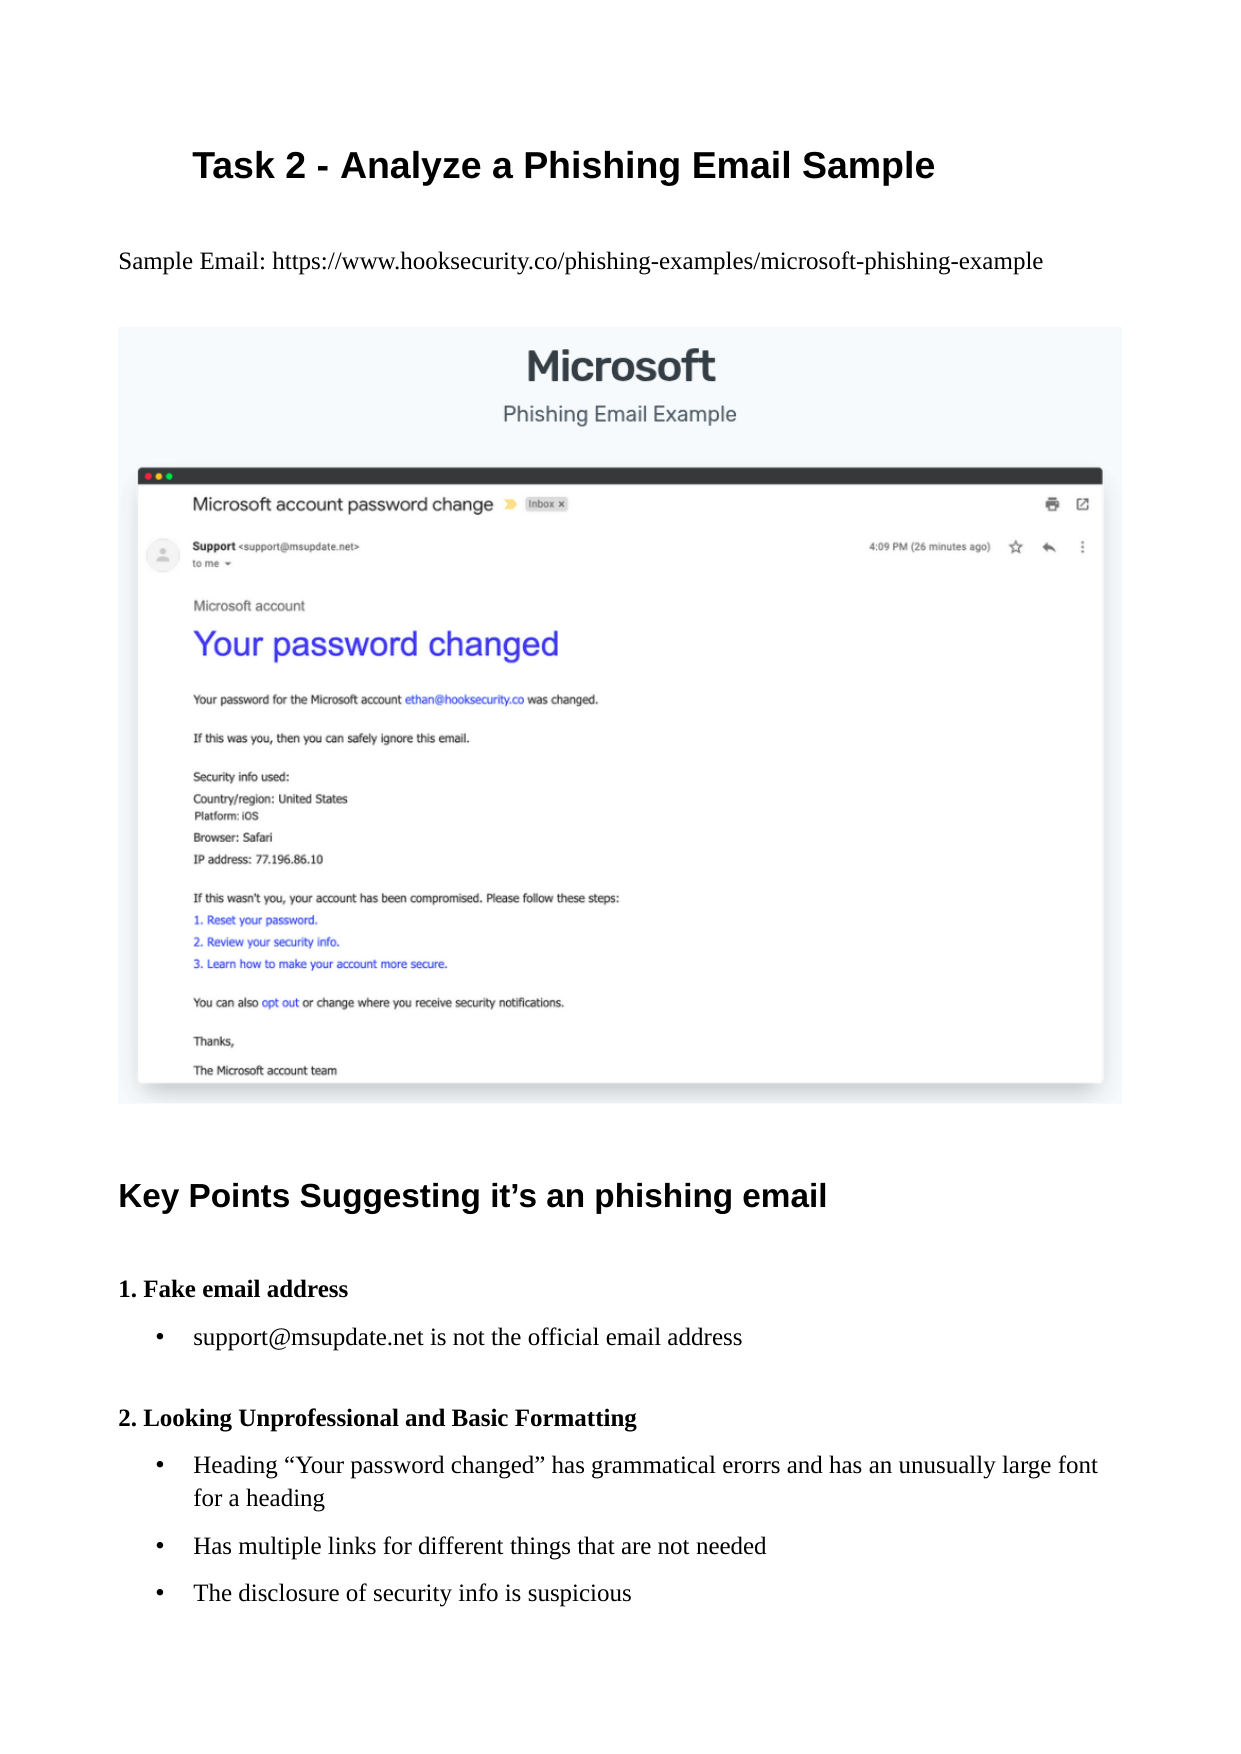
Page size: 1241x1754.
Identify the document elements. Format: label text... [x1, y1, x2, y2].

list support@msupdate.net is not the official email address [156, 1322, 1122, 1384]
picture [118, 327, 1123, 1104]
list Heading “Your password changed” has grammatical erorrs and has an unusually large font for a heading [156, 1450, 1122, 1512]
list Has multiple links for different things that are not needed [156, 1531, 1122, 1560]
subtitle Task 2 - Analyze a Phishing Email Sample [118, 143, 1122, 186]
text 2. Looking Unprofessional and Basic Formatting [118, 1403, 1122, 1431]
text Sample Email: https://www.hooksecurity.co/phishing-examples/microsoft-phishing-example [118, 246, 1122, 308]
subtitle Key Points Suggesting it’s an phishing email [118, 1176, 1122, 1214]
list The disclosure of security info is suspicious [156, 1578, 1122, 1607]
text 1. Fake email address [118, 1274, 1122, 1303]
